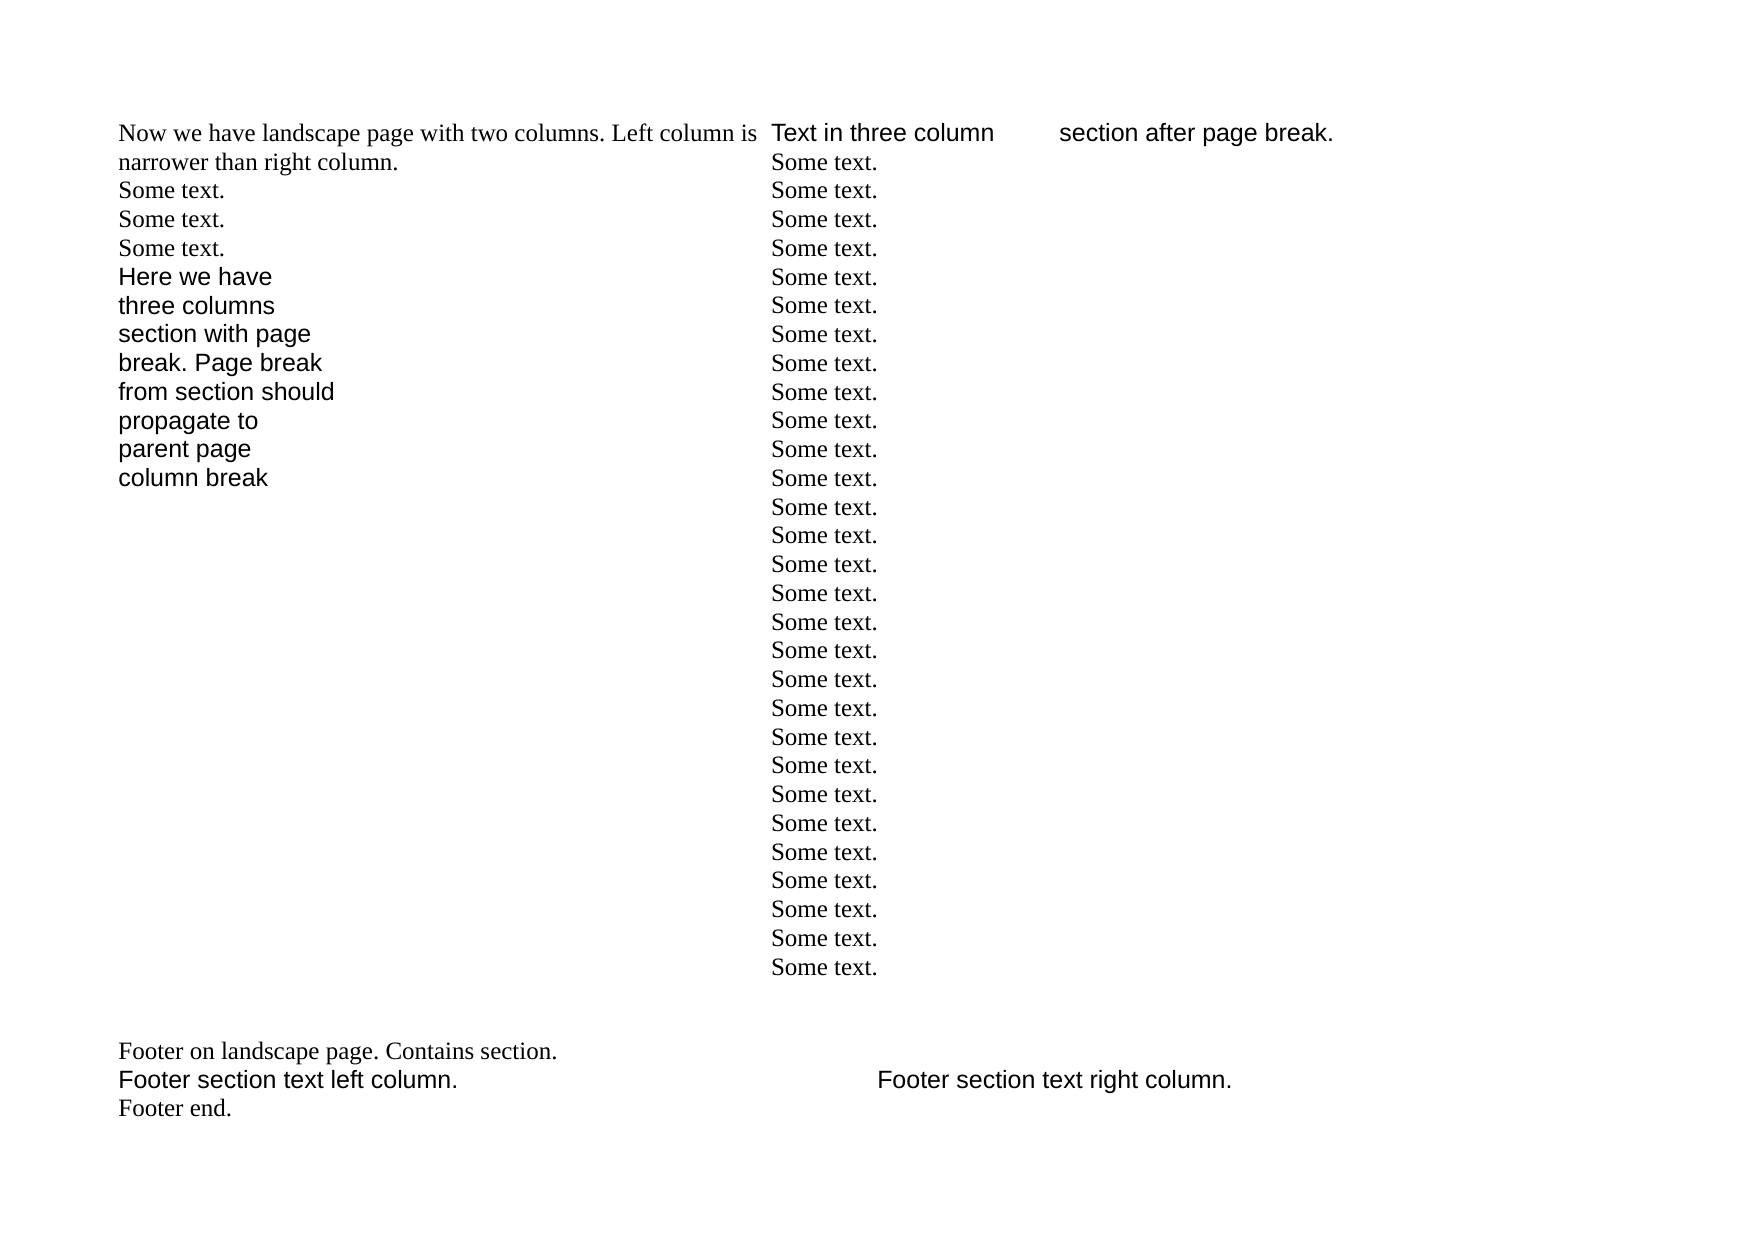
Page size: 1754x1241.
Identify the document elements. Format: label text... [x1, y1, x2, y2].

text Some text. [771, 262, 1636, 291]
text Some text. [771, 693, 1636, 722]
text Some text. [771, 923, 1636, 952]
text Some text. [771, 607, 1636, 636]
text Some text. [771, 406, 1636, 434]
text Some text. [771, 233, 1636, 262]
text Some text. [118, 204, 771, 233]
text Some text. [771, 636, 1636, 664]
text Some text. [771, 808, 1636, 837]
text Some text. [771, 578, 1636, 607]
text Some text. [771, 176, 1636, 204]
text Some text. [771, 722, 1636, 751]
text Some text. [771, 664, 1636, 693]
text Some text. [771, 751, 1636, 779]
text Some text. [771, 952, 1636, 981]
text Some text. [771, 348, 1636, 377]
text Some text. [118, 233, 771, 262]
text Now we have landscape page with two columns. Left column is narrower than right column. [118, 118, 771, 176]
text Some text. [771, 837, 1636, 866]
text Some text. [771, 147, 1636, 176]
text Here we have three columns section with page break. Page break from section should propagate to parent page column break [118, 262, 336, 492]
text Some text. [771, 319, 1636, 348]
text Some text. [771, 894, 1636, 923]
text Some text. [771, 866, 1636, 894]
text Some text. [771, 204, 1636, 233]
text Some text. [771, 521, 1636, 549]
text Some text. [771, 492, 1636, 521]
text Some text. [771, 434, 1636, 463]
text Some text. [118, 176, 771, 204]
text Some text. [771, 377, 1636, 406]
text Some text. [771, 549, 1636, 578]
text Some text. [771, 463, 1636, 492]
text Text in three column section after page break. [771, 118, 1347, 147]
text Some text. [771, 291, 1636, 319]
text Some text. [771, 779, 1636, 808]
